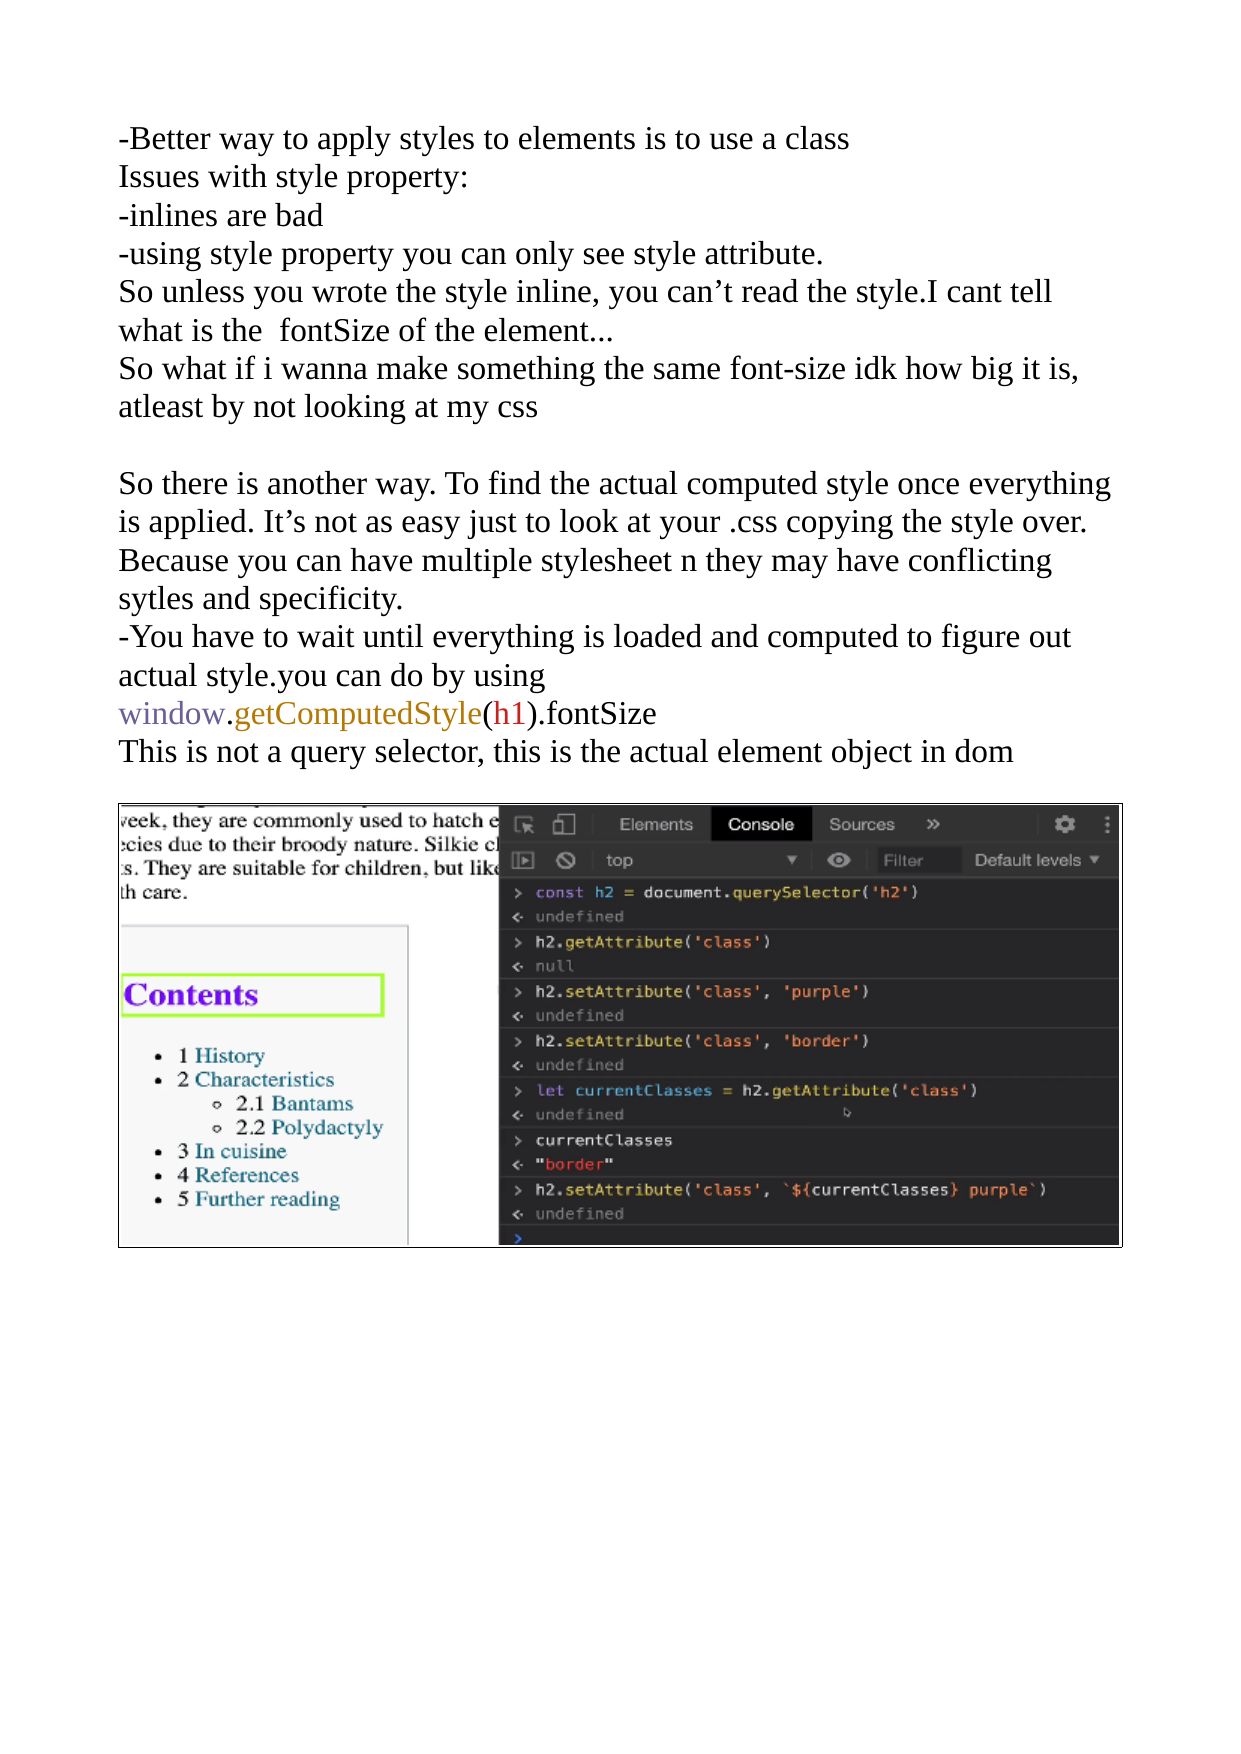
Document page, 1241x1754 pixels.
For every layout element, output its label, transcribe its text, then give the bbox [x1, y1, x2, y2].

text This is not a query selector, this is the actual element object in dom [118, 731, 1122, 770]
text -You have to wait until everything is loaded and computed to figure out actual style.you can do by using [118, 616, 1122, 693]
text So unless you wrote the style inline, you can’t read the style.I cant tell what is the fontSize of the element... [118, 271, 1122, 348]
text So there is another way. To find the actual computed style once everything is applied. It’s not as easy just to look at your .css copying the style over. [118, 463, 1122, 540]
text Issues with style property: [118, 156, 1122, 195]
picture [121, 805, 1119, 1245]
text -Better way to apply styles to elements is to use a class [118, 118, 1122, 156]
text window.getComputedStyle(h1).fontSize [118, 693, 1122, 731]
text -using style property you can only see style attribute. [118, 233, 1122, 271]
text Because you can have multiple stylesheet n they may have conflicting sytles and specificity. [118, 540, 1122, 616]
text So what if i wanna make something the same font-size idk how big it is, atleast by not looking at my css [118, 348, 1122, 425]
text -inlines are bad [118, 195, 1122, 233]
